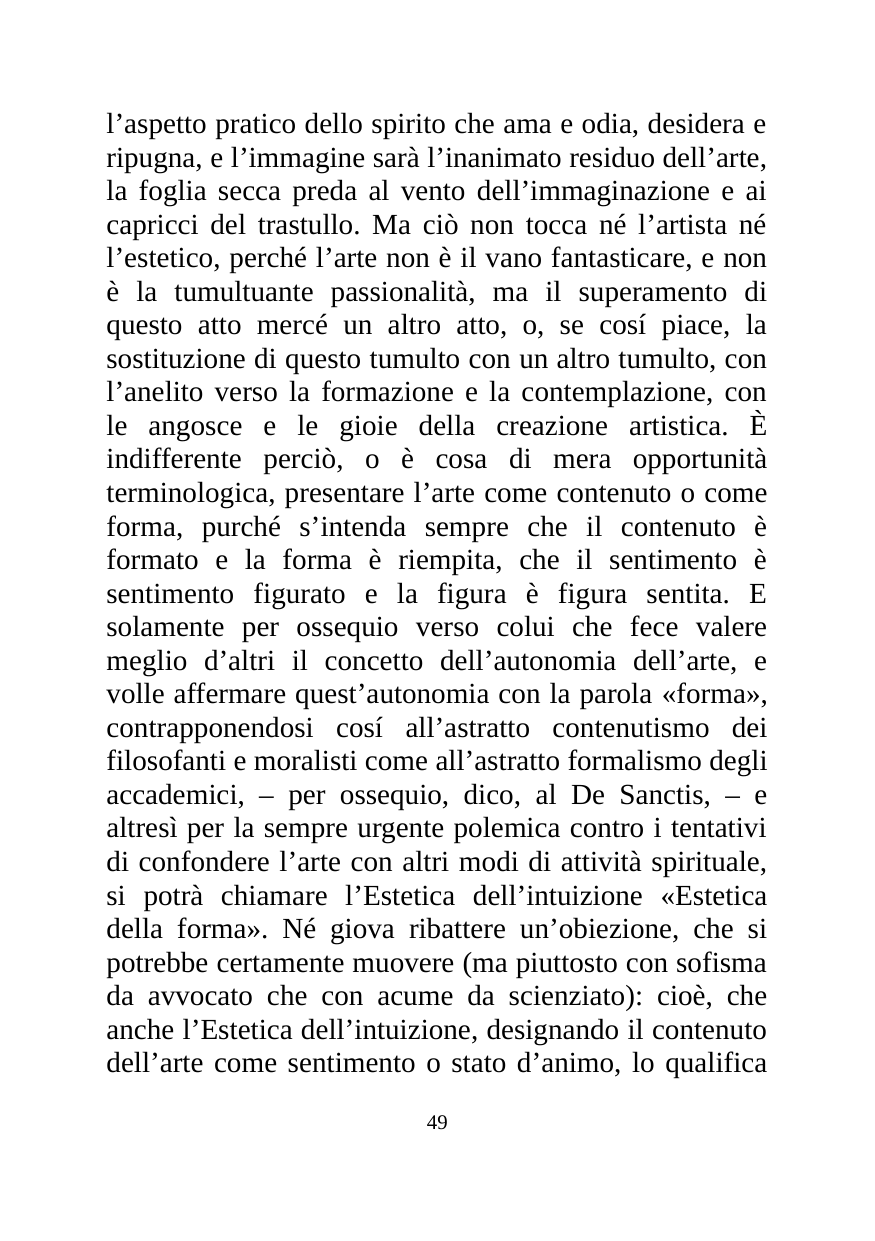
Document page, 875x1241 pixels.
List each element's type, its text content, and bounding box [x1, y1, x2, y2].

text l’aspetto pratico dello spirito che ama e odia, desidera e ripugna, e l’immagine sarà l’inanimato residuo dell’arte, la foglia secca preda al vento dell’immaginazione e ai capricci del trastullo. Ma ciò non tocca né l’artista né l’estetico, perché l’arte non è il vano fantasticare, e non è la tumultuante passionalità, ma il superamento di questo atto mercé un altro atto, o, se cosí piace, la sostituzione di questo tumulto con un altro tumulto, con l’anelito verso la formazione e la contemplazione, con le angosce e le gioie della creazione artistica. È indifferente perciò, o è cosa di mera opportunità terminologica, presentare l’arte come contenuto o come forma, purché s’intenda sempre che il contenuto è formato e la forma è riempita, che il sentimento è sentimento figurato e la figura è figura sentita. E solamente per ossequio verso colui che fece valere meglio d’altri il concetto dell’autonomia dell’arte, e volle affermare quest’autonomia con la parola «forma», contrapponendosi cosí all’astratto contenutismo dei filosofanti e moralisti come all’astratto formalismo degli accademici, – per ossequio, dico, al De Sanctis, – e altresì per la sempre urgente polemica contro i tentativi di confondere l’arte con altri modi di attività spirituale, si potrà chiamare l’Estetica dell’intuizione «Estetica della forma». Né giova ribattere un’obiezione, che si potrebbe certamente muovere (ma piuttosto con sofisma da avvocato che con acume da scienziato): cioè, che anche l’Estetica dell’intuizione, designando il contenuto dell’arte come sentimento o stato d’animo, lo qualifica [106, 106, 768, 1079]
